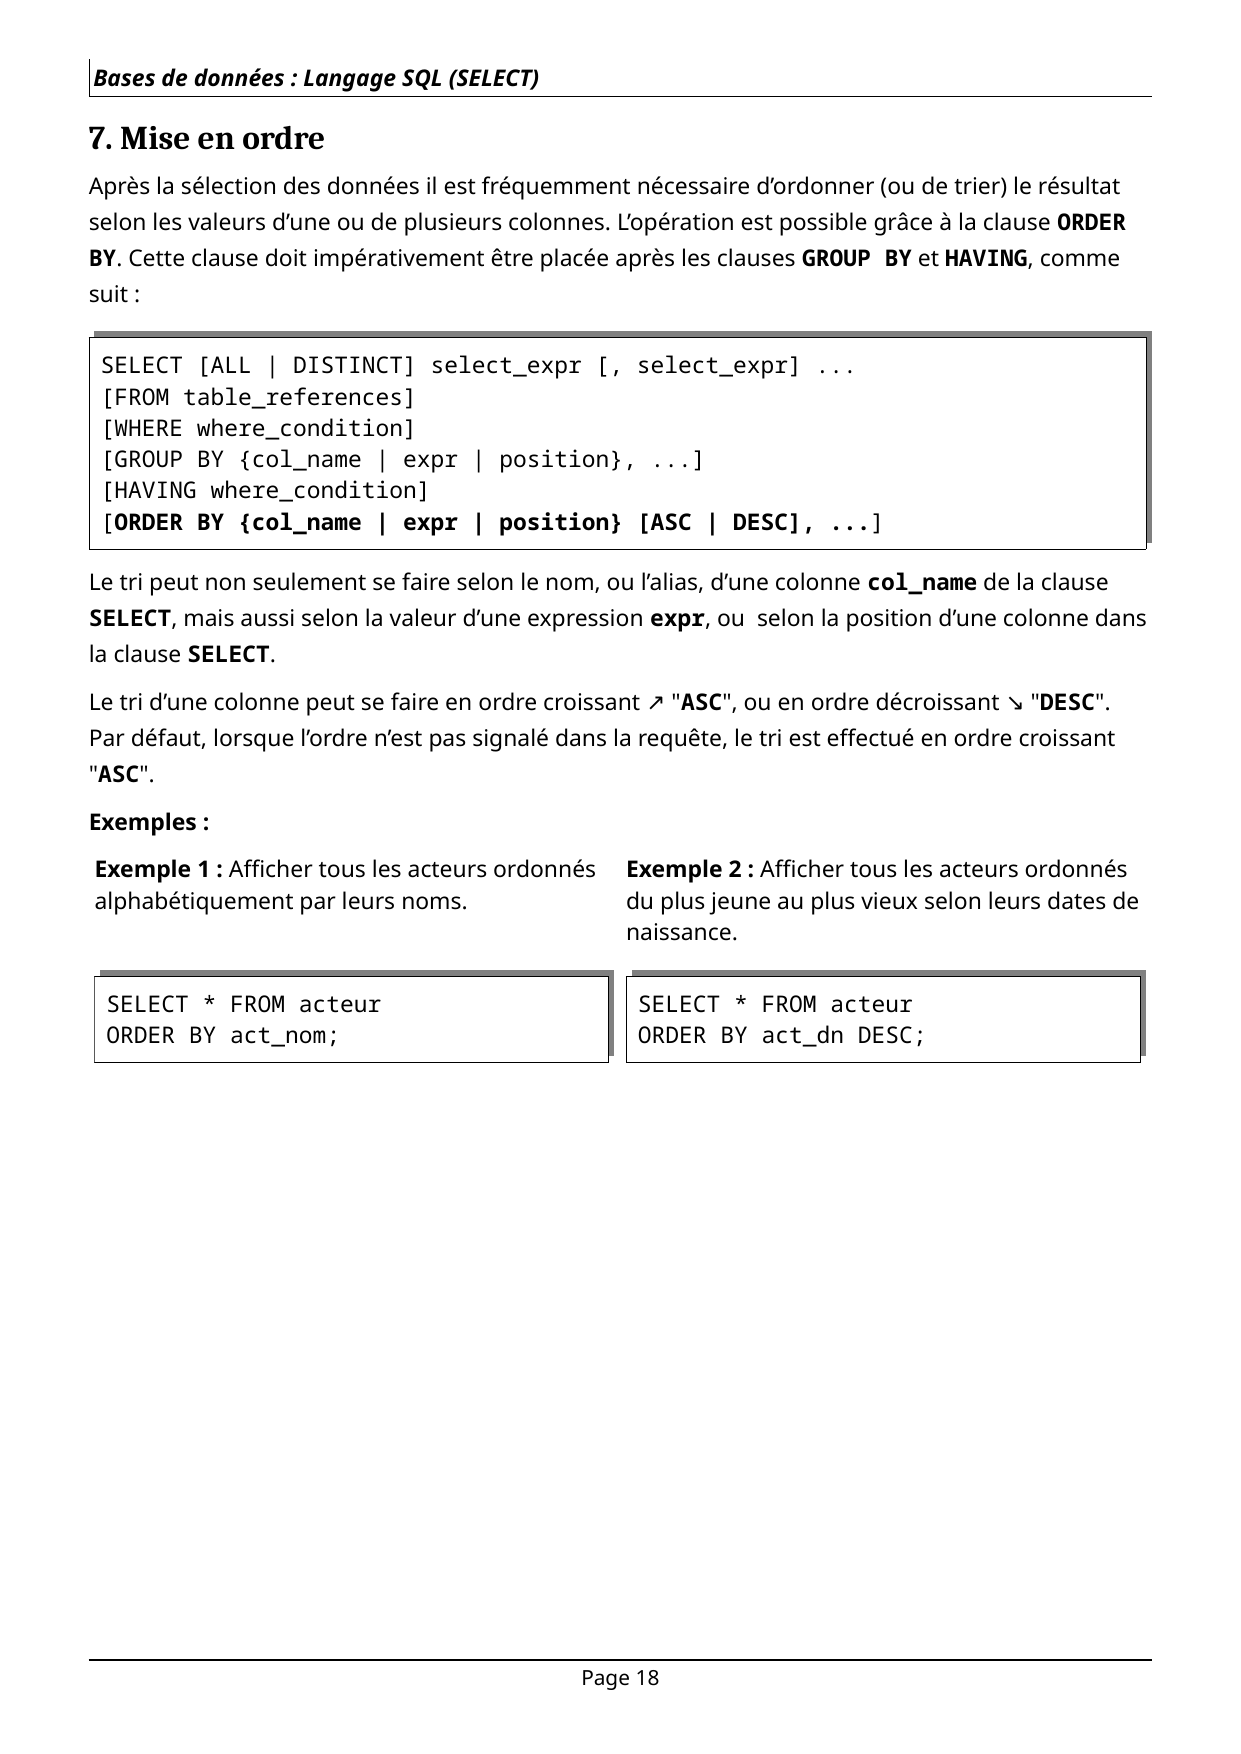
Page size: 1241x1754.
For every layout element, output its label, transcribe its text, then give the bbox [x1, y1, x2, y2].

text [HAVING where_condition] [90, 462, 1146, 494]
text Exemples : [88, 806, 1152, 837]
subtitle 7. Mise en ordre [88, 120, 1152, 158]
text Le tri peut non seulement se faire selon le nom, ou l’alias, d’une colonne col_name de la clause SELECT, mais aussi selon la valeur d’une expression expr, ou selon la position d’une colonne dans la clause SELECT. [88, 566, 1152, 669]
text [ORDER BY {col_name | expr | position} [ASC | DESC], ...] [90, 494, 1146, 549]
text SELECT [ALL | DISTINCT] select_expr [, select_expr] ... [90, 338, 1146, 369]
text [WHERE where_condition] [90, 400, 1146, 431]
table_cell SELECT * FROM acteur ORDER BY act_dn DESC; [620, 953, 1152, 1080]
text [FROM table_references] [90, 369, 1146, 400]
table_header Exemple 2 : Afficher tous les acteurs ordonnés du plus jeune au plus vieux selon leurs dates de naissance. [620, 848, 1152, 953]
text Le tri d’une colonne peut se faire en ordre croissant ↗ "ASC", ou en ordre décroissant ↘ "DESC". Par défaut, lorsque l’ordre n’est pas signalé dans la requête, le tri est effectué en ordre croissant "ASC". [88, 686, 1152, 789]
text [GROUP BY {col_name | expr | position}, ...] [90, 431, 1146, 462]
table_header Exemple 1 : Afficher tous les acteurs ordonnés alphabétiquement par leurs noms. [89, 848, 620, 953]
text Après la sélection des données il est fréquemment nécessaire d’ordonner (ou de trier) le résultat selon les valeurs d’une ou de plusieurs colonnes. L’opération est possible grâce à la clause ORDER BY. Cette clause doit impérativement être placée après les clauses GROUP BY et HAVING, comme suit : [88, 170, 1152, 309]
table_cell SELECT * FROM acteur ORDER BY act_nom; [89, 953, 620, 1080]
